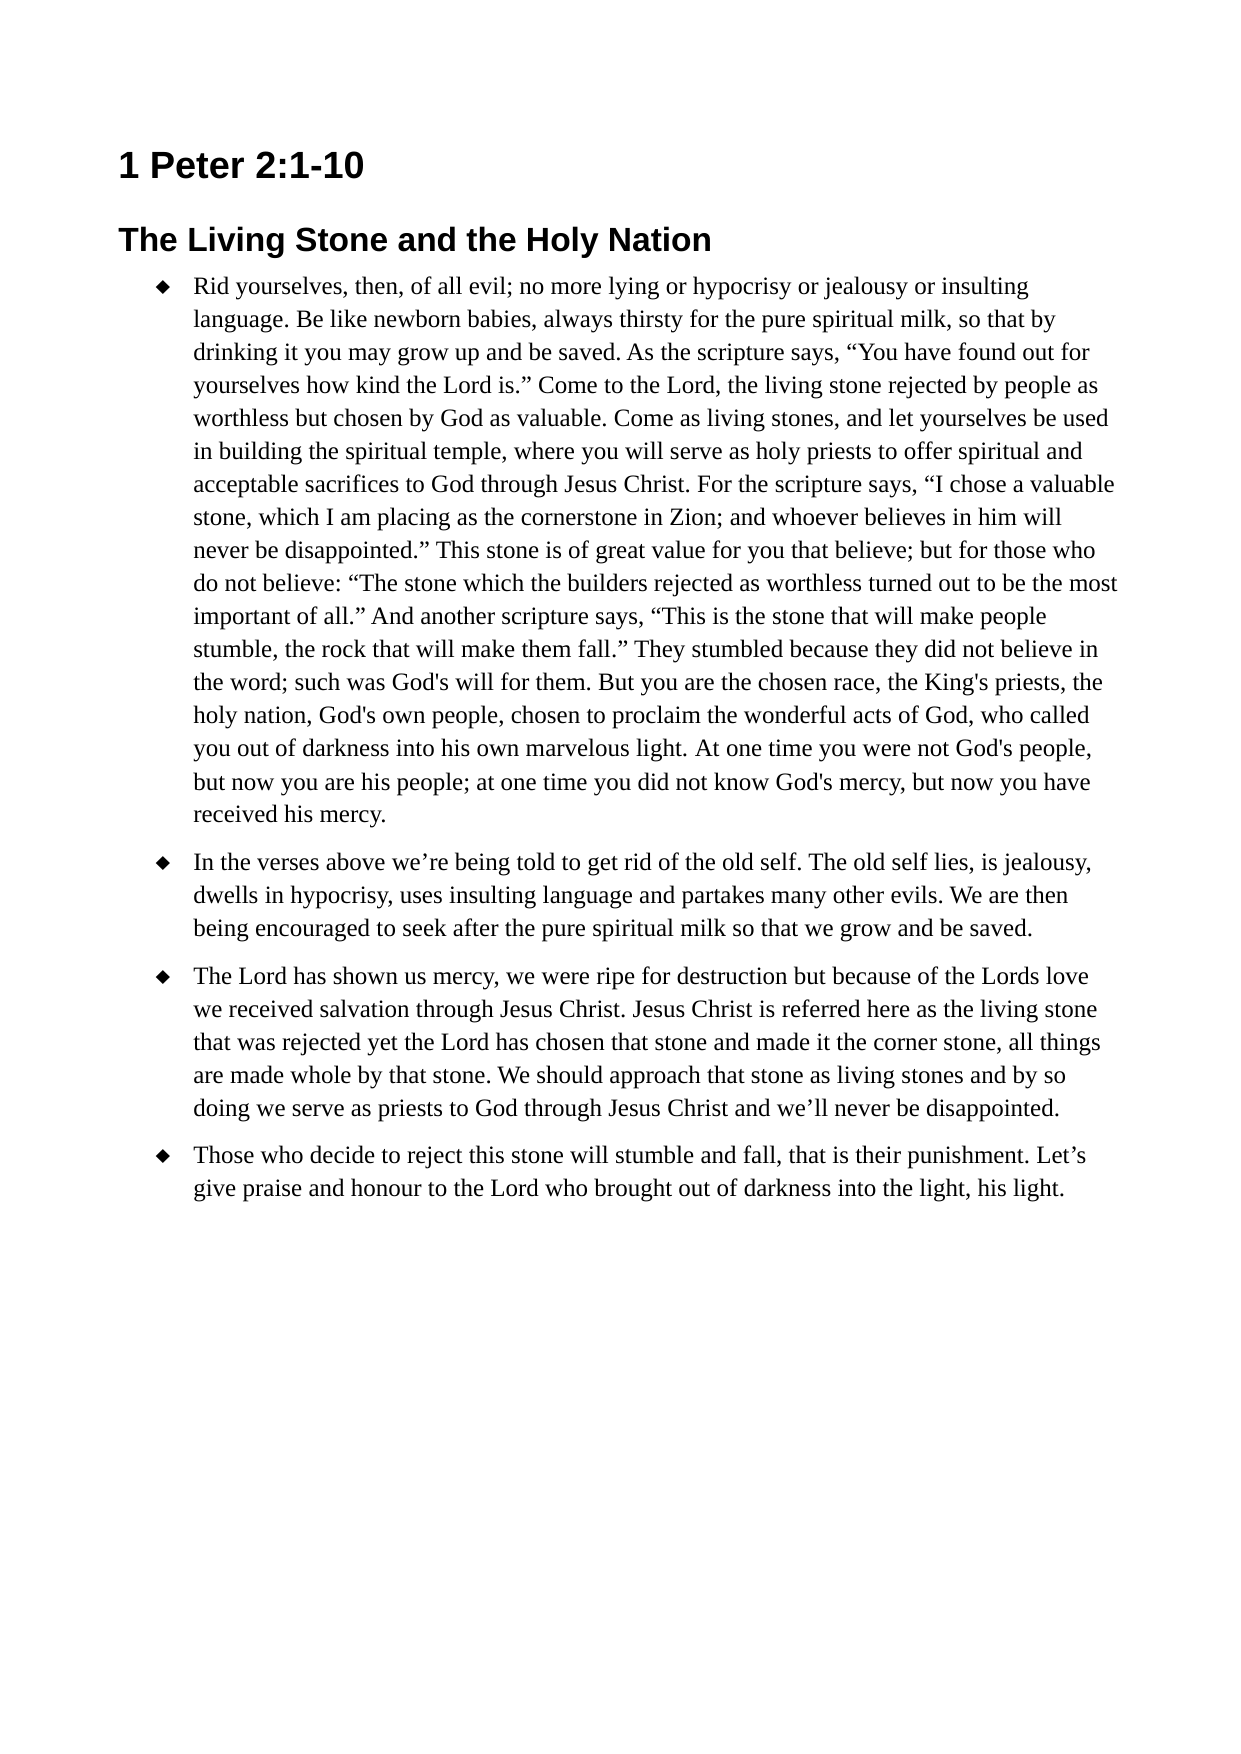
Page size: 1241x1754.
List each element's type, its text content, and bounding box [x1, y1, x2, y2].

list The Lord has shown us mercy, we were ripe for destruction but because of the Lords love we received salvation through Jesus Christ. Jesus Christ is referred here as the living stone that was rejected yet the Lord has chosen that stone and made it the corner stone, all things are made whole by that stone. We should approach that stone as living stones and by so doing we serve as priests to God through Jesus Christ and we’ll never be disappointed. [156, 961, 1122, 1122]
list Those who decide to reject this stone will stumble and fall, that is their punishment. Let’s give praise and honour to the Lord who brought out of darkness into the light, his light. [156, 1141, 1122, 1202]
list Rid yourselves, then, of all evil; no more lying or hypocrisy or jealousy or insulting language. Be like newborn babies, always thirsty for the pure spiritual milk, so that by drinking it you may grow up and be saved. As the scripture says, “You have found out for yourselves how kind the Lord is.” Come to the Lord, the living stone rejected by people as worthless but chosen by God as valuable. Come as living stones, and let yourselves be used in building the spiritual temple, where you will serve as holy priests to offer spiritual and acceptable sacrifices to God through Jesus Christ. For the scripture says, “I chose a valuable stone, which I am placing as the cornerstone in Zion; and whoever believes in him will never be disappointed.” This stone is of great value for you that believe; but for those who do not believe: “The stone which the builders rejected as worthless turned out to be the most important of all.” And another scripture says, “This is the stone that will make people stumble, the rock that will make them fall.” They stumbled because they did not believe in the word; such was God's will for them. But you are the chosen race, the King's priests, the holy nation, God's own people, chosen to proclaim the wonderful acts of God, who called you out of darkness into his own marvelous light. At one time you were not God's people, but now you are his people; at one time you did not know God's mercy, but now you have received his mercy. [156, 271, 1122, 828]
list In the verses above we’re being told to get rid of the old self. The old self lies, is jealousy, dwells in hypocrisy, uses insulting language and partakes many other evils. We are then being encouraged to seek after the pure spiritual milk so that we grow and be saved. [156, 847, 1122, 942]
subtitle The Living Stone and the Holy Nation [118, 220, 1122, 259]
subtitle 1 Peter 2:1-10 [118, 143, 1122, 187]
